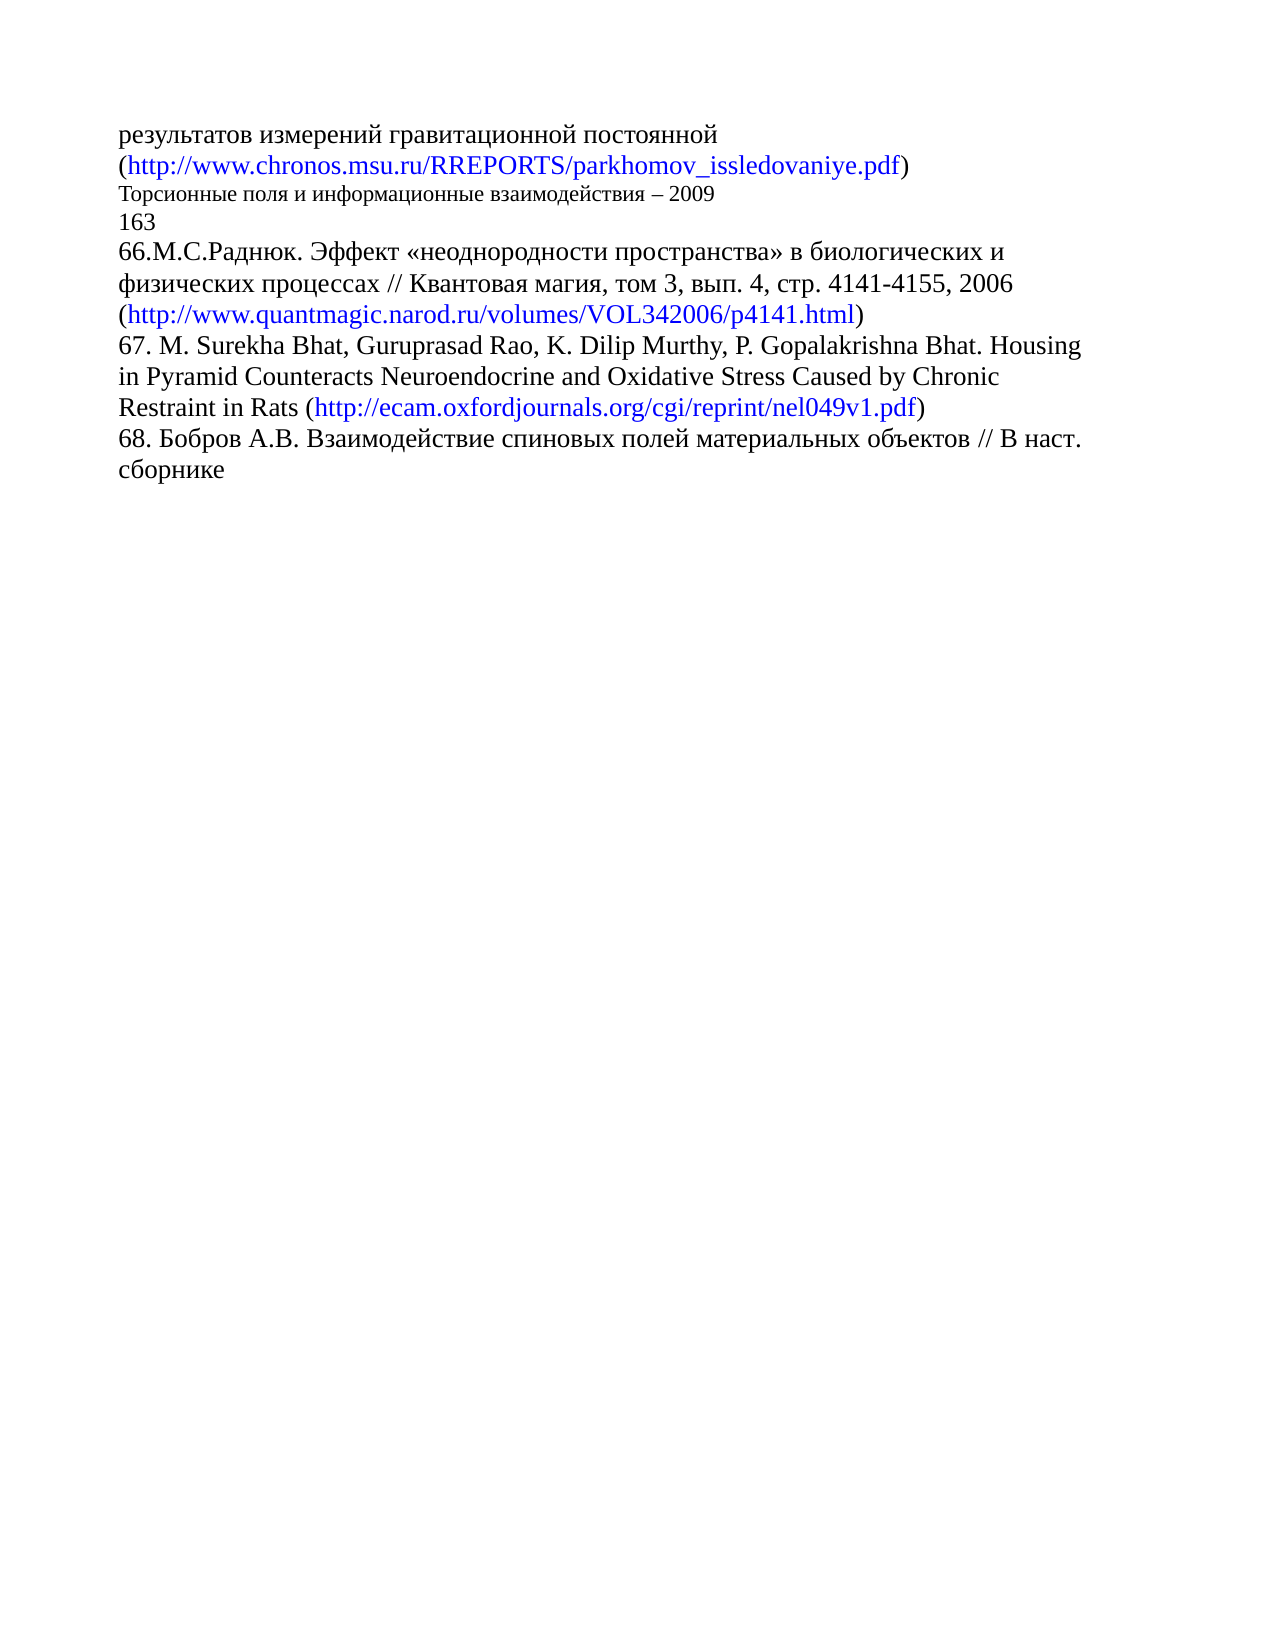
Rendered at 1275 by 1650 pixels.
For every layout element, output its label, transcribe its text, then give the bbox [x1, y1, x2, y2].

text 68. Бобров А.В. Взаимодействие спиновых полей материальных объектов // В наст. [118, 422, 1157, 453]
text результатов измерений гравитационной постоянной [118, 118, 1157, 149]
text 163 [118, 207, 1157, 236]
text Restraint in Rats (http://ecam.oxfordjournals.org/cgi/reprint/nel049v1.pdf) [118, 391, 1157, 422]
text in Pyramid Counteracts Neuroendocrine and Oxidative Stress Caused by Chronic [118, 360, 1157, 391]
text 66.М.С.Раднюк. Эффект «неоднородности пространства» в биологических и [118, 236, 1157, 267]
text физических процессах // Квантовая магия, том 3, вып. 4, стр. 4141-4155, 2006 [118, 267, 1157, 298]
text сборнике [118, 453, 1157, 485]
text 67. M. Surekha Bhat, Guruprasad Rao, K. Dilip Murthy, P. Gopalakrishna Bhat. Housing [118, 329, 1157, 360]
text (http://www.chronos.msu.ru/RREPORTS/parkhomov_issledovaniye.pdf) [118, 149, 1157, 180]
text (http://www.quantmagic.narod.ru/volumes/VOL342006/p4141.html) [118, 298, 1157, 329]
text Торсионные поля и информационные взаимодействия – 2009 [118, 180, 1157, 207]
